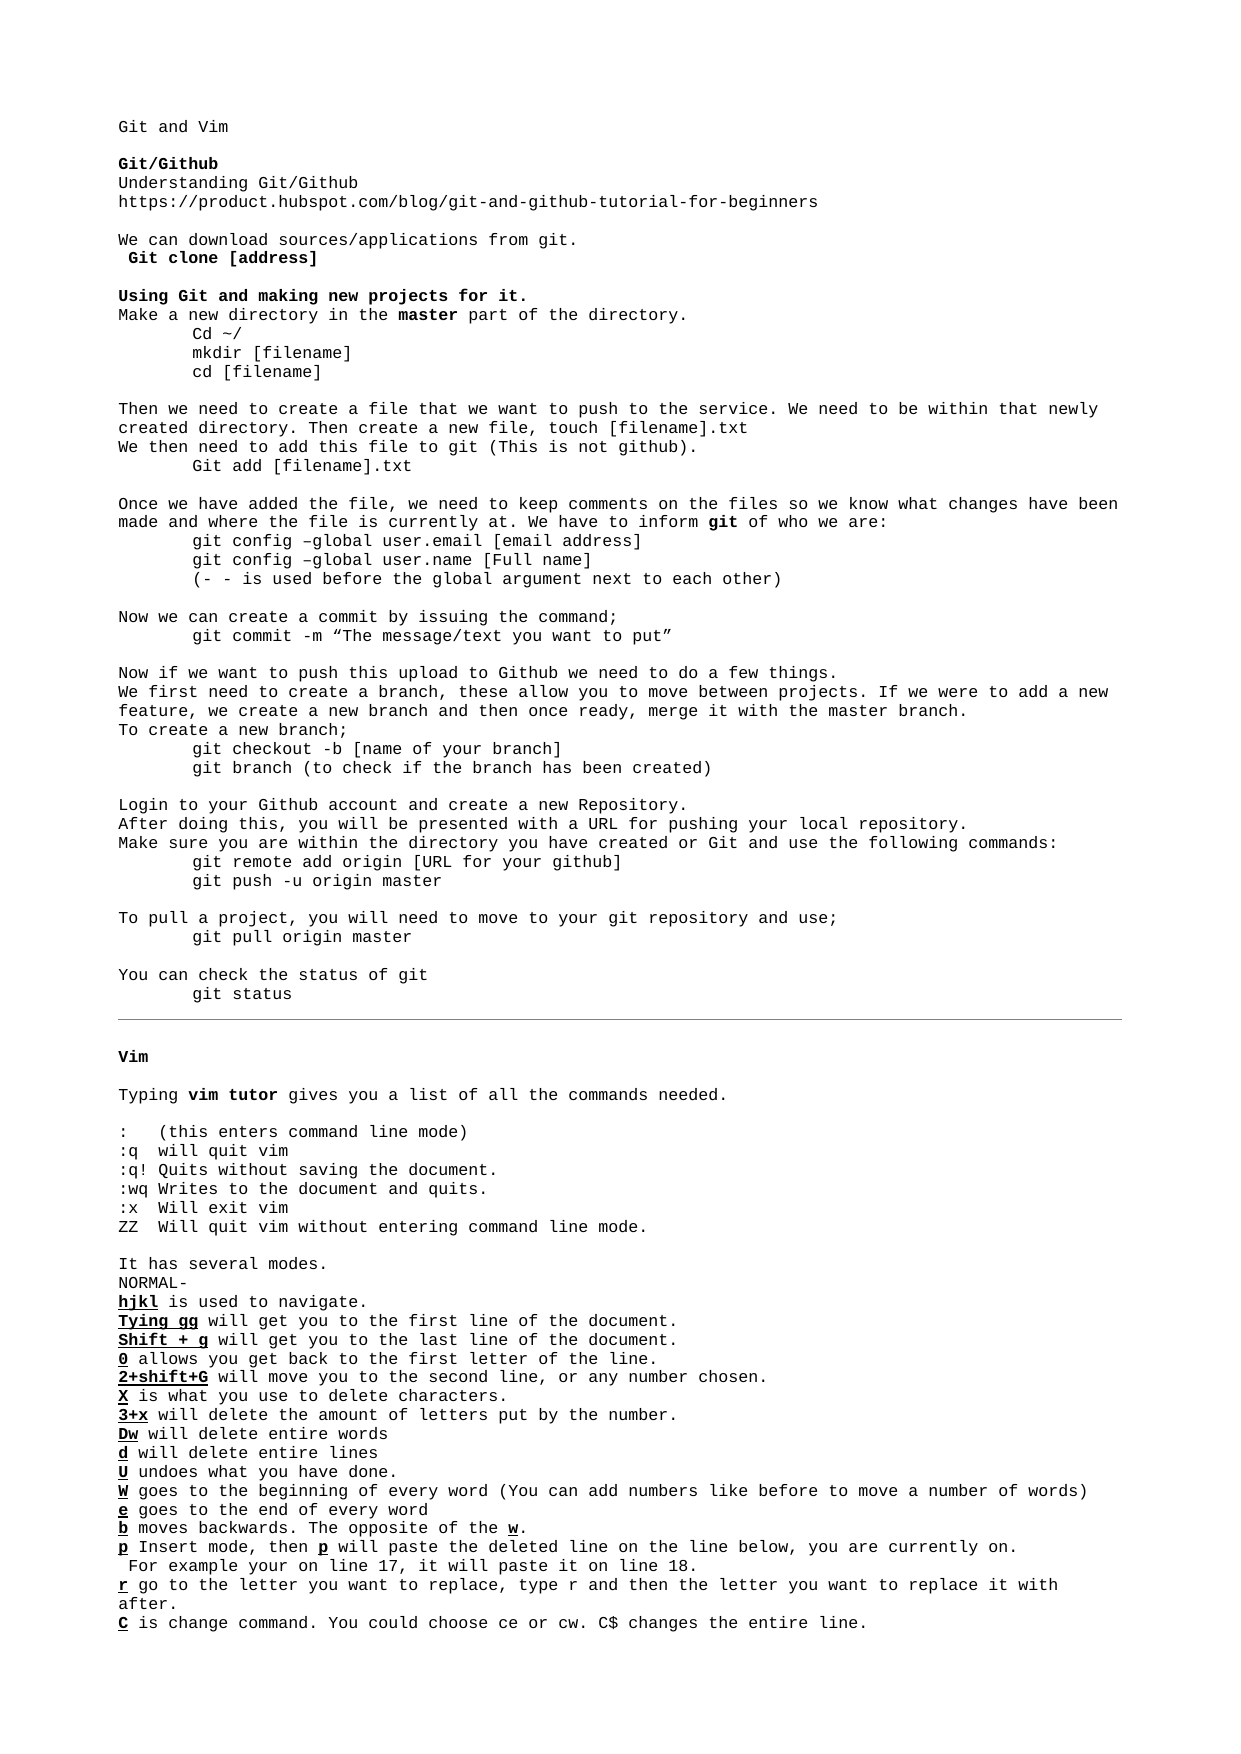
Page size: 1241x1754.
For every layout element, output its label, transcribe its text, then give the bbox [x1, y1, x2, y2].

text Once we have added the file, we need to keep comments on the files so we know what changes have been made and where the file is currently at. We have to inform git of who we are: [118, 495, 1122, 533]
text b moves backwards. The opposite of the w. [118, 1520, 1122, 1539]
text git commit -m “The message/text you want to put” [118, 627, 1122, 646]
text We can download sources/applications from git. Git clone [address] [118, 231, 1122, 269]
text mkdir [filename] [118, 344, 1122, 363]
text We then need to add this file to git (This is not github). [118, 439, 1122, 457]
text git pull origin master [118, 929, 1122, 948]
text Login to your Github account and create a new Repository. After doing this, you will be presented with a URL for pushing your local repository. Make sure you are within the directory you have created or Git and use the following commands: [118, 797, 1122, 853]
text 2+shift+G will move you to the second line, or any number chosen. [118, 1369, 1122, 1388]
text git push -u origin master [118, 872, 1122, 891]
text Git/Github [118, 156, 1122, 175]
text git config –global user.name [Full name] [118, 552, 1122, 571]
text Now we can create a commit by issuing the command; [118, 608, 1122, 627]
text hjkl is used to navigate. [118, 1294, 1122, 1312]
text :q will quit vim [118, 1143, 1122, 1162]
text ZZ Will quit vim without entering command line mode. [118, 1218, 1122, 1237]
text r go to the letter you want to replace, type r and then the letter you want to replace it with after. [118, 1576, 1122, 1614]
text :wq Writes to the document and quits. [118, 1181, 1122, 1199]
text Git and Vim [118, 118, 1122, 137]
text Cd ~/ [118, 326, 1122, 344]
text Git add [filename].txt [118, 457, 1122, 476]
text To create a new branch; [118, 721, 1122, 740]
text Tying gg will get you to the first line of the document. [118, 1312, 1122, 1331]
text p Insert mode, then p will paste the deleted line on the line below, you are currently on. For example your on line 17, it will paste it on line 18. [118, 1539, 1122, 1576]
text : (this enters command line mode) [118, 1124, 1122, 1143]
text Typing vim tutor gives you a list of all the commands needed. [118, 1086, 1122, 1105]
text Now if we want to push this upload to Github we need to do a few things. [118, 665, 1122, 684]
text cd [filename] [118, 363, 1122, 382]
text git branch (to check if the branch has been created) [118, 759, 1122, 778]
text U undoes what you have done. [118, 1463, 1122, 1482]
text e goes to the end of every word [118, 1501, 1122, 1520]
text https://product.hubspot.com/blog/git-and-github-tutorial-for-beginners [118, 193, 1122, 212]
text git remote add origin [URL for your github] [118, 853, 1122, 872]
text Make a new directory in the master part of the directory. [118, 307, 1122, 326]
text git status [118, 985, 1122, 1004]
text d will delete entire lines [118, 1444, 1122, 1463]
text It has several modes. [118, 1256, 1122, 1275]
text :x Will exit vim [118, 1199, 1122, 1218]
text 3+x will delete the amount of letters put by the number. [118, 1407, 1122, 1426]
text To pull a project, you will need to move to your git repository and use; [118, 910, 1122, 929]
text Then we need to create a file that we want to push to the service. We need to be within that newly created directory. Then create a new file, touch [filename].txt [118, 401, 1122, 439]
text W goes to the beginning of every word (You can add numbers like before to move a number of words) [118, 1482, 1122, 1501]
text :q! Quits without saving the document. [118, 1162, 1122, 1181]
text 0 allows you get back to the first letter of the line. [118, 1350, 1122, 1369]
text We first need to create a branch, these allow you to move between projects. If we were to add a new feature, we create a new branch and then once ready, merge it with the master branch. [118, 684, 1122, 721]
text NORMAL- [118, 1275, 1122, 1294]
text git config –global user.email [email address] [118, 533, 1122, 552]
text git checkout -b [name of your branch] [118, 740, 1122, 759]
text X is what you use to delete characters. [118, 1388, 1122, 1407]
text You can check the status of git [118, 967, 1122, 985]
text (- - is used before the global argument next to each other) [118, 571, 1122, 589]
text C is change command. You could choose ce or cw. C$ changes the entire line. [118, 1614, 1122, 1633]
text Shift + g will get you to the last line of the document. [118, 1331, 1122, 1350]
text Vim [118, 1048, 1122, 1067]
text Using Git and making new projects for it. [118, 288, 1122, 307]
text Dw will delete entire words [118, 1426, 1122, 1444]
text Understanding Git/Github [118, 175, 1122, 193]
